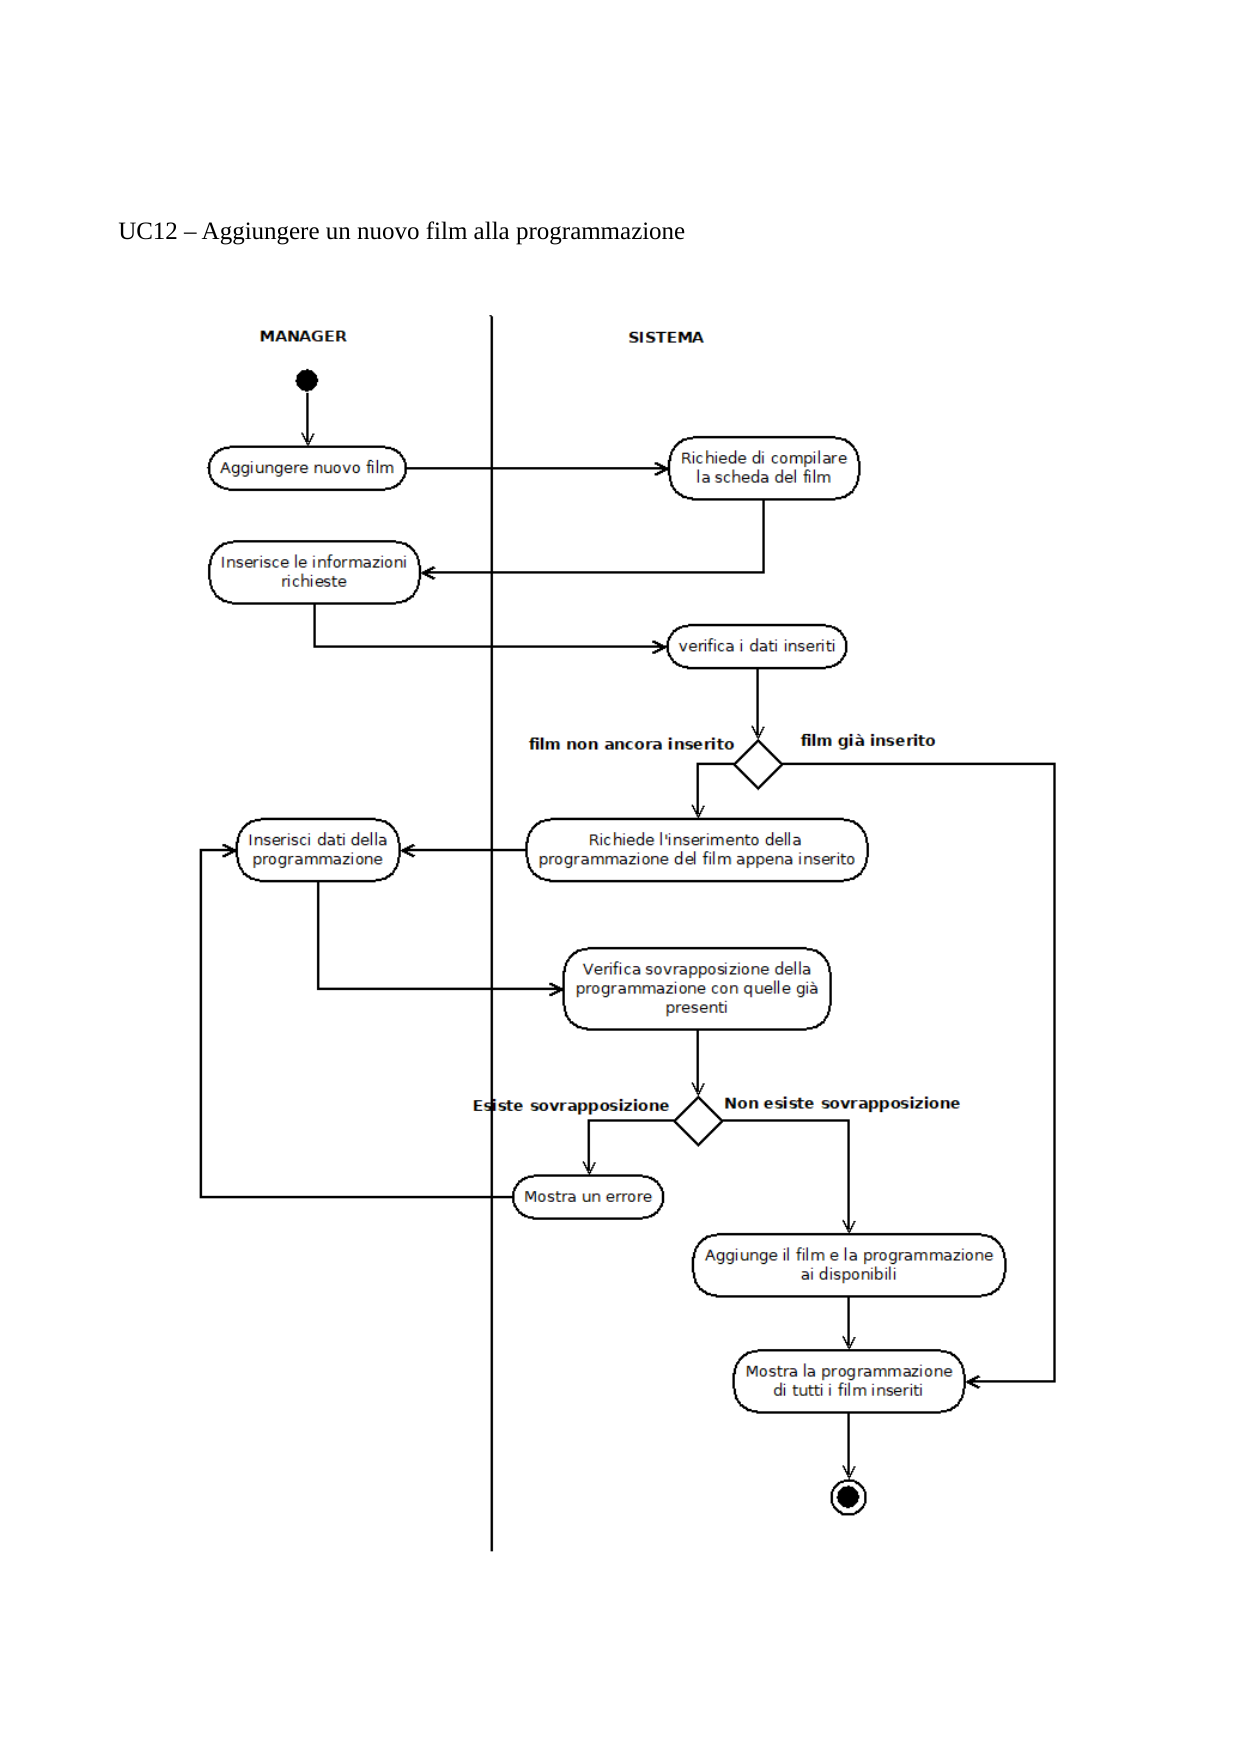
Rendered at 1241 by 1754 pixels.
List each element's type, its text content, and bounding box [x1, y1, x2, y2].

text UC12 – Aggiungere un nuovo film alla programmazione [118, 216, 1122, 245]
picture [183, 314, 1057, 1555]
